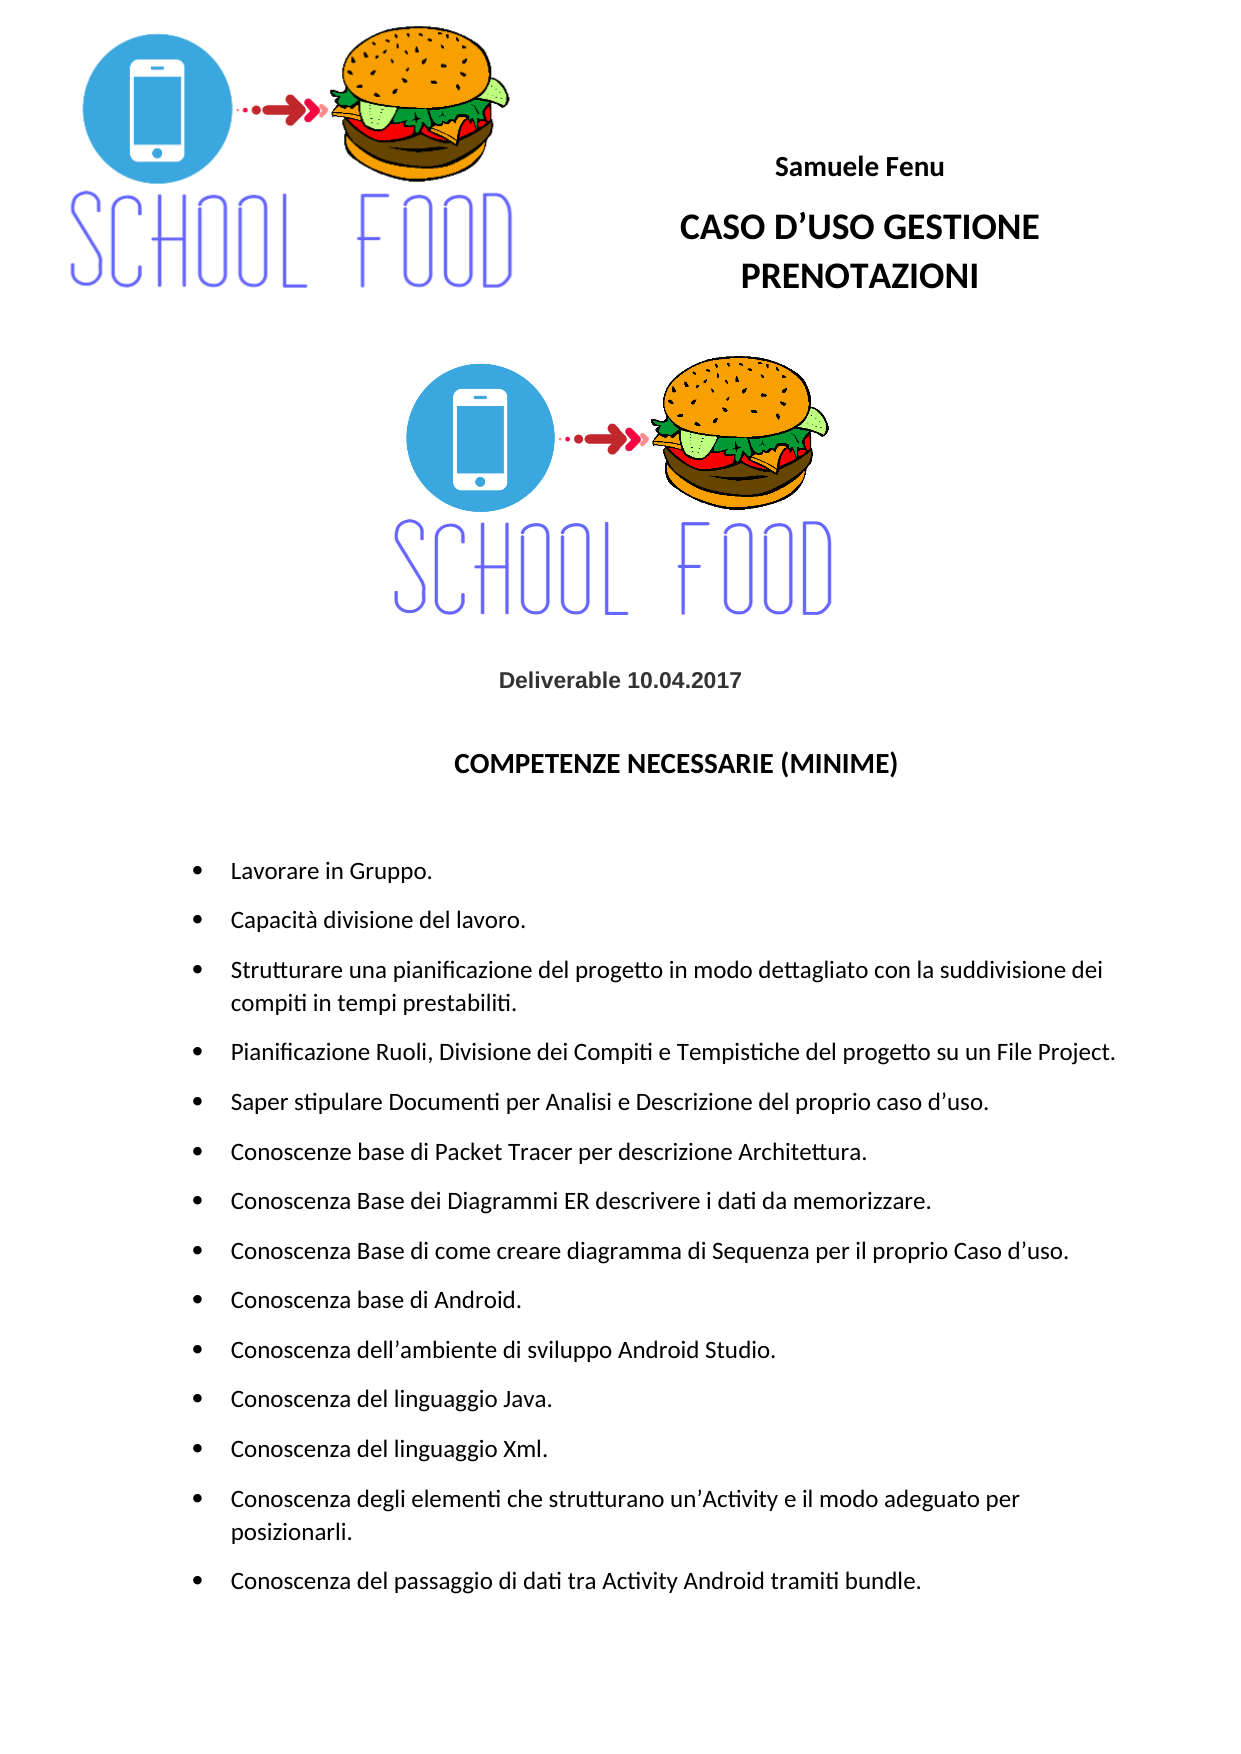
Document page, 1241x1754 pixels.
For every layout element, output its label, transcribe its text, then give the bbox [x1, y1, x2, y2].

list Capacità divisione del lavoro. [193, 904, 1122, 935]
list Conoscenza Base dei Diagrammi ER descrivere i dati da memorizzare. [193, 1185, 1122, 1216]
list COMPETENZE NECESSARIE (MINIME) [231, 745, 1122, 780]
text Samuele Fenu [598, 148, 1122, 183]
text Deliverable 10.04.2017 [118, 667, 1122, 693]
list Pianificazione Ruoli, Divisione dei Compiti e Tempistiche del progetto su un File Project. [193, 1037, 1122, 1067]
list Saper stipulare Documenti per Analisi e Descrizione del proprio caso d’uso. [193, 1086, 1122, 1117]
list Conoscenza dell’ambiente di sviluppo Android Studio. [193, 1334, 1122, 1364]
list Conoscenza del linguaggio Xml. [193, 1433, 1122, 1464]
list Lavorare in Gruppo. [193, 855, 1122, 885]
list Conoscenza base di Android. [193, 1284, 1122, 1315]
picture [0, 0, 916, 657]
list Conoscenza degli elementi che strutturano un’Activity e il modo adeguato per posizionarli. [193, 1483, 1122, 1546]
text CASO D’USO GESTIONE PRENOTAZIONI [598, 203, 1122, 298]
list Conoscenza del linguaggio Java. [193, 1384, 1122, 1414]
list Conoscenza Base di come creare diagramma di Sequenza per il proprio Caso d’uso. [193, 1235, 1122, 1265]
list Strutturare una pianificazione del progetto in modo dettagliato con la suddivisione dei compiti in tempi prestabiliti. [193, 954, 1122, 1017]
list Conoscenza del passaggio di dati tra Activity Android tramiti bundle. [193, 1565, 1122, 1596]
list Conoscenze base di Packet Tracer per descrizione Architettura. [193, 1136, 1122, 1166]
